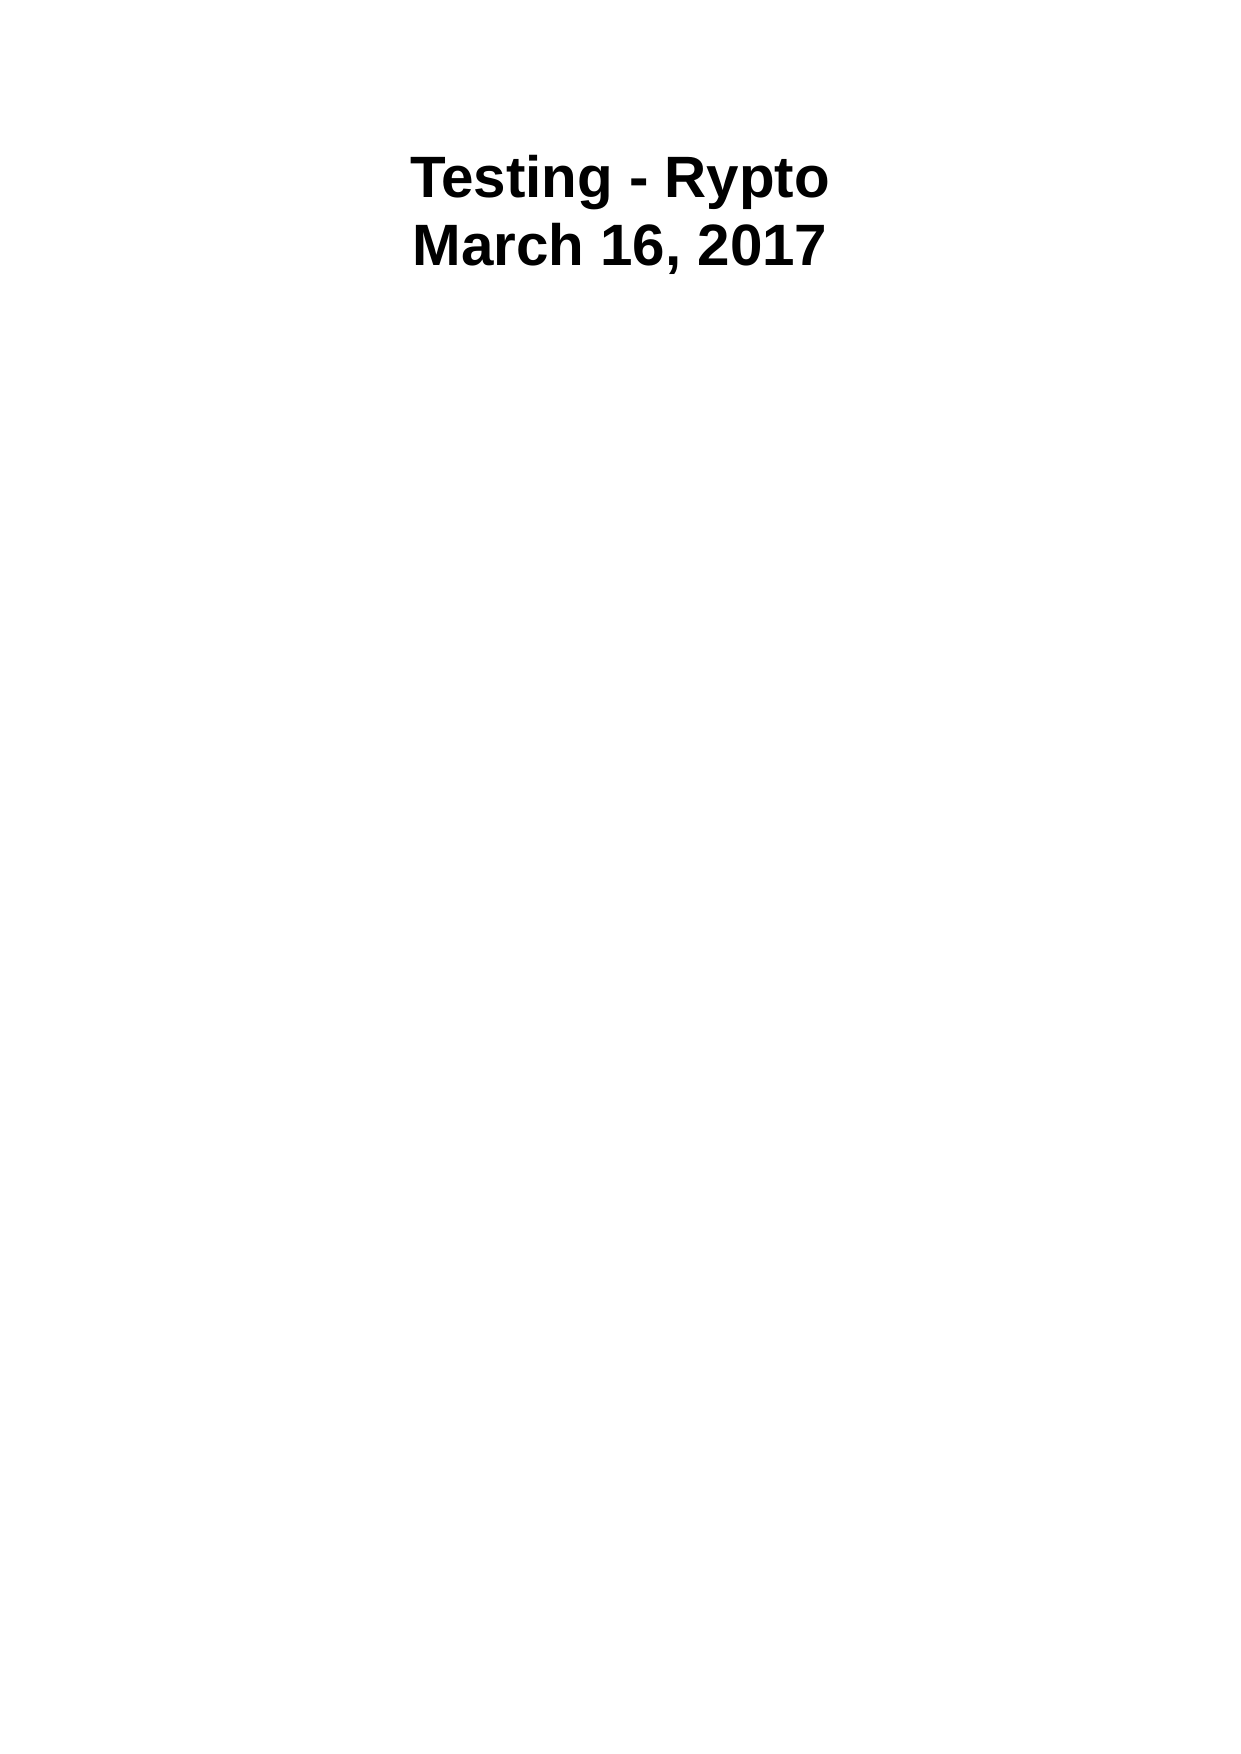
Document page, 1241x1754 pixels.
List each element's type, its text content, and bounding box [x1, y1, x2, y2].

title Testing - Rypto March 16, 2017 [118, 143, 1122, 277]
